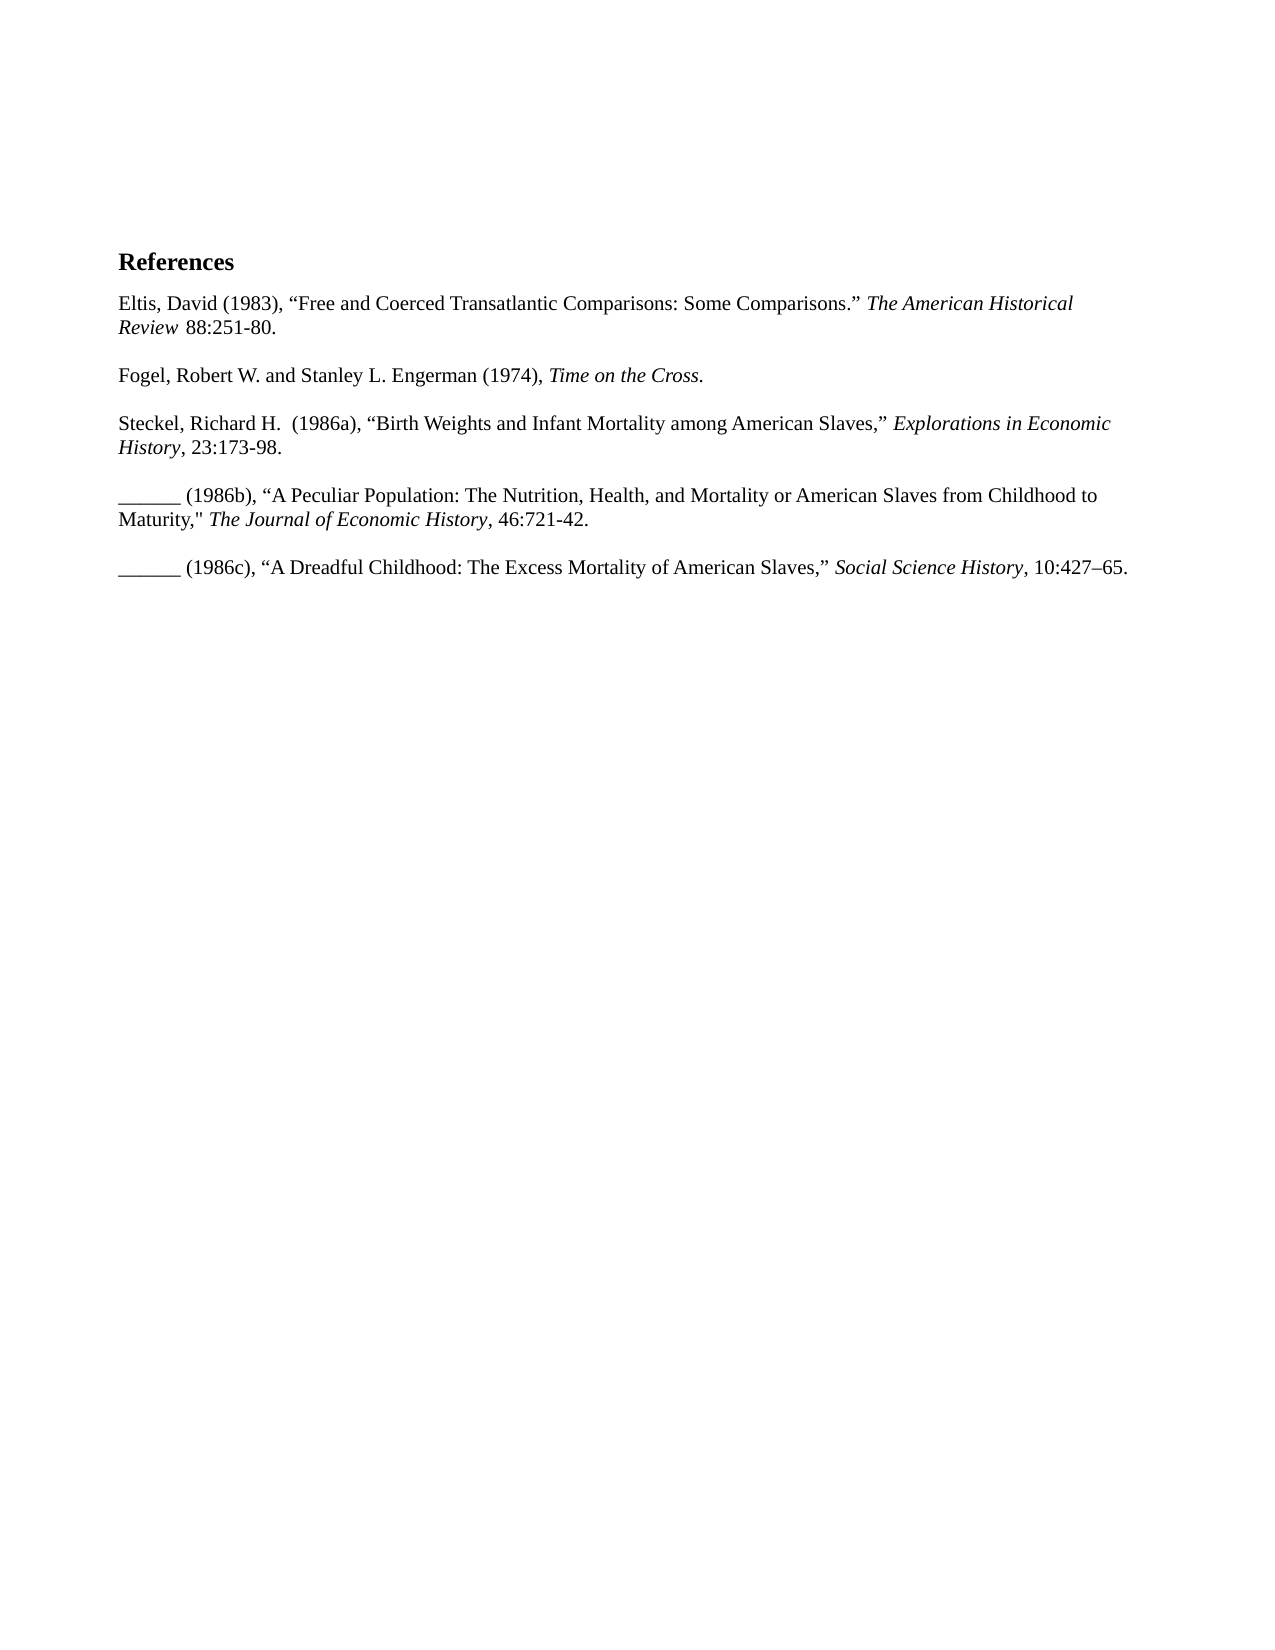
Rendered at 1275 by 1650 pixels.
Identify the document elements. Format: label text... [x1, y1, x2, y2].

text ______ (1986c), “A Dreadful Childhood: The Excess Mortality of American Slaves,” Social Science History, 10:427–65. [118, 555, 1157, 579]
text Fogel, Robert W. and Stanley L. Engerman (1974), Time on the Cross. [118, 363, 1157, 387]
text References [118, 247, 1157, 276]
text Steckel, Richard H. (1986a), “Birth Weights and Infant Mortality among American Slaves,” Explorations in Economic History, 23:173‑98. [118, 411, 1157, 459]
text ______ (1986b), “A Peculiar Population: The Nutrition, Health, and Mortality or American Slaves from Childhood to Maturity," The Journal of Economic History, 46:721-42. [118, 483, 1157, 531]
text Eltis, David (1983), “Free and Coerced Transatlantic Comparisons: Some Comparisons.” The American Historical Review 88:251-80. [118, 291, 1157, 339]
